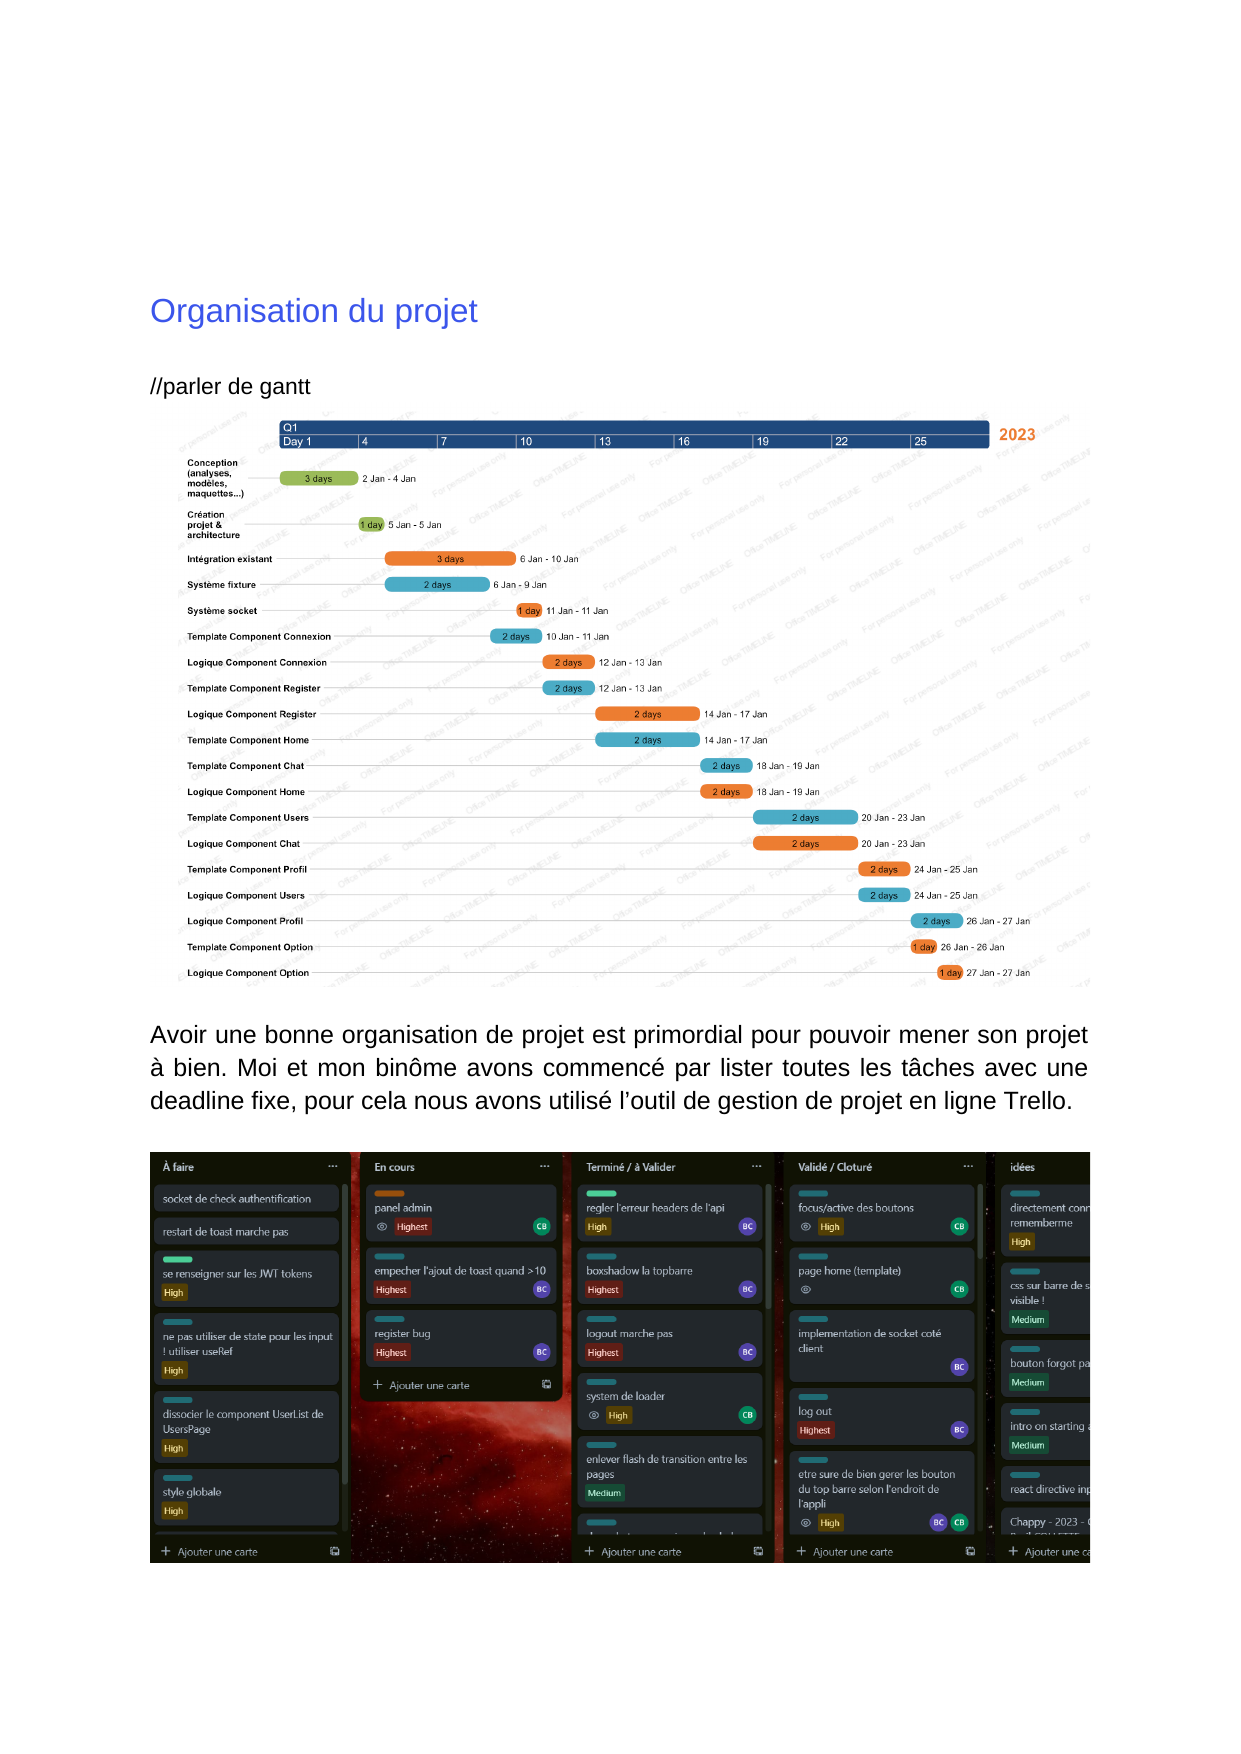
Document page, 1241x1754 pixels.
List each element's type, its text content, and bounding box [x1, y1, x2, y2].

text //parler de gantt [150, 373, 1090, 399]
picture [150, 1152, 1091, 1563]
subtitle Organisation du projet [150, 291, 1090, 330]
picture [150, 402, 1091, 987]
text Avoir une bonne organisation de projet est primordial pour pouvoir mener son projet à bien. Moi et mon binôme avons commencé par lister toutes les tâches avec une deadline fixe, pour cela nous avons utilisé l’outil de gestion de projet en ligne Trello. [150, 1020, 1090, 1115]
